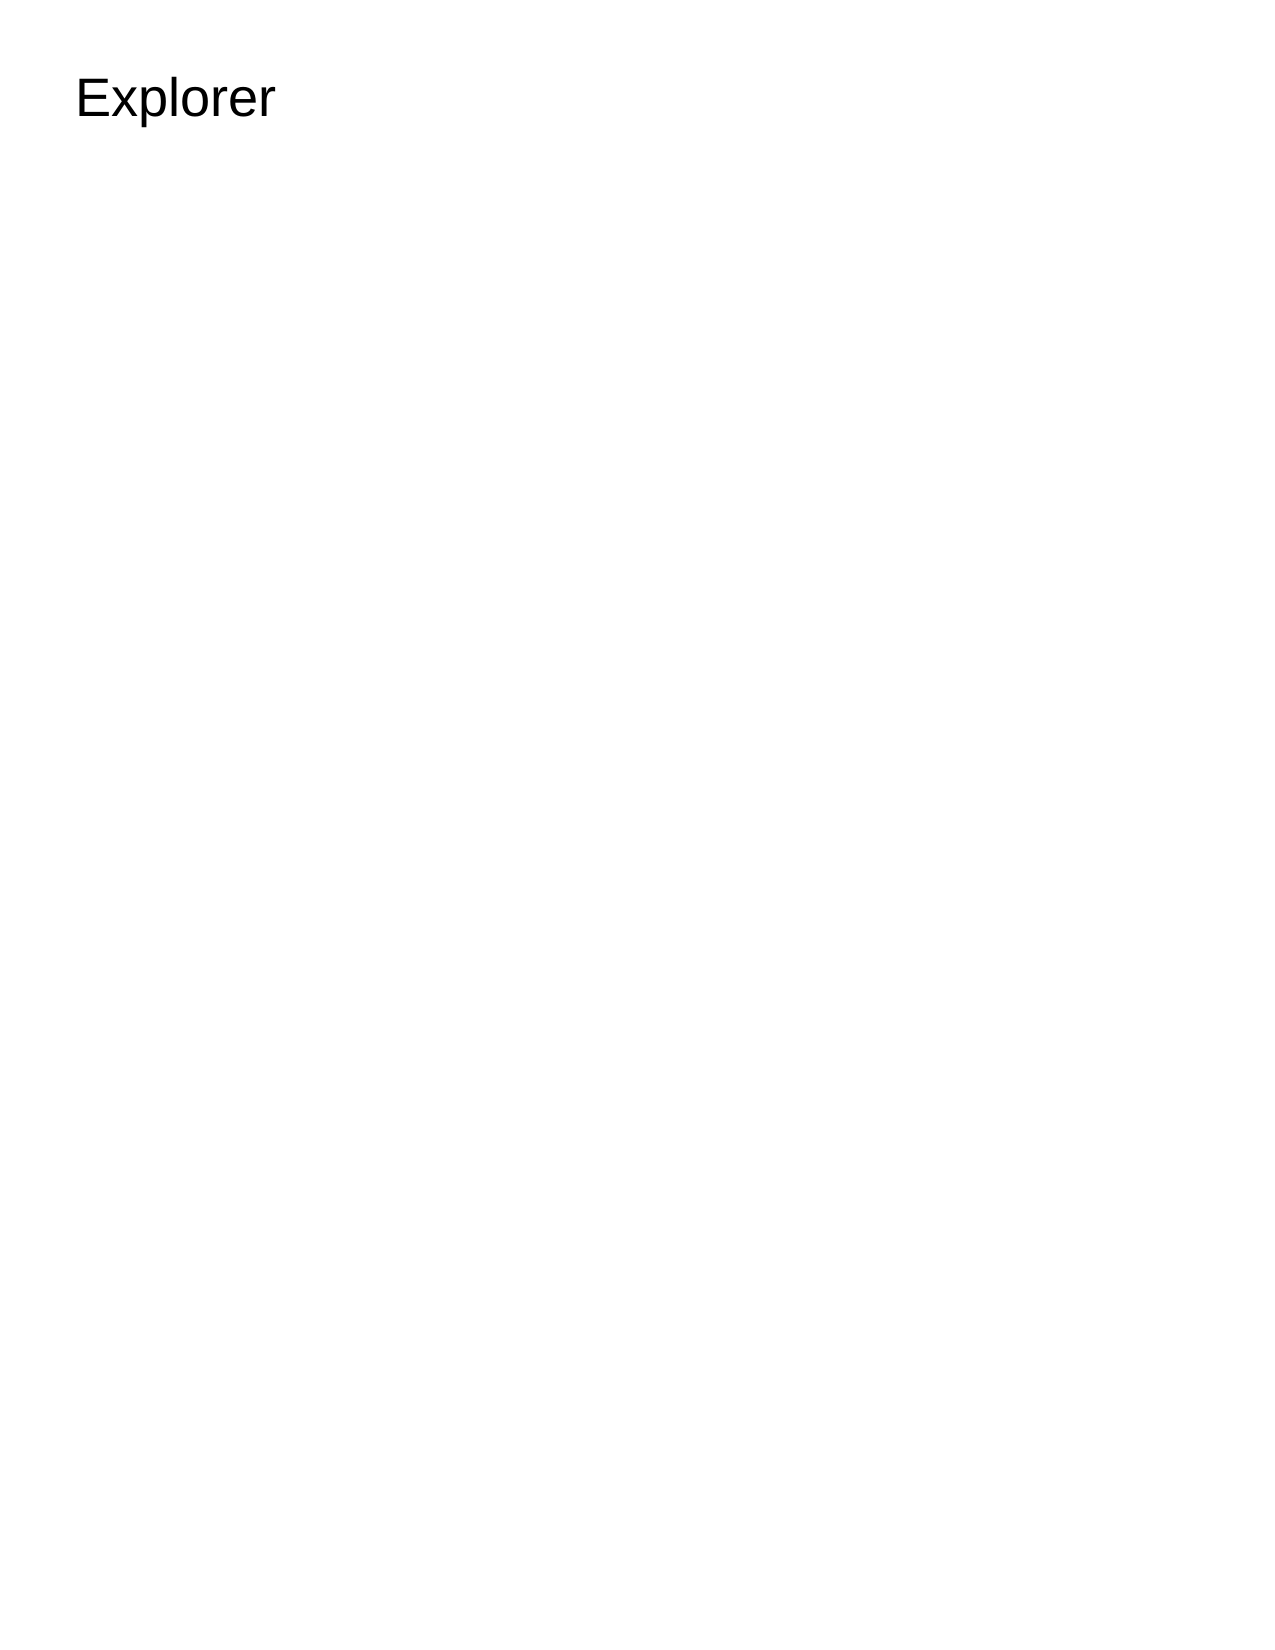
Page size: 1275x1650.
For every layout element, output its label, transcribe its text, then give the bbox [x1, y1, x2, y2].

title Explorer [75, 66, 1275, 128]
